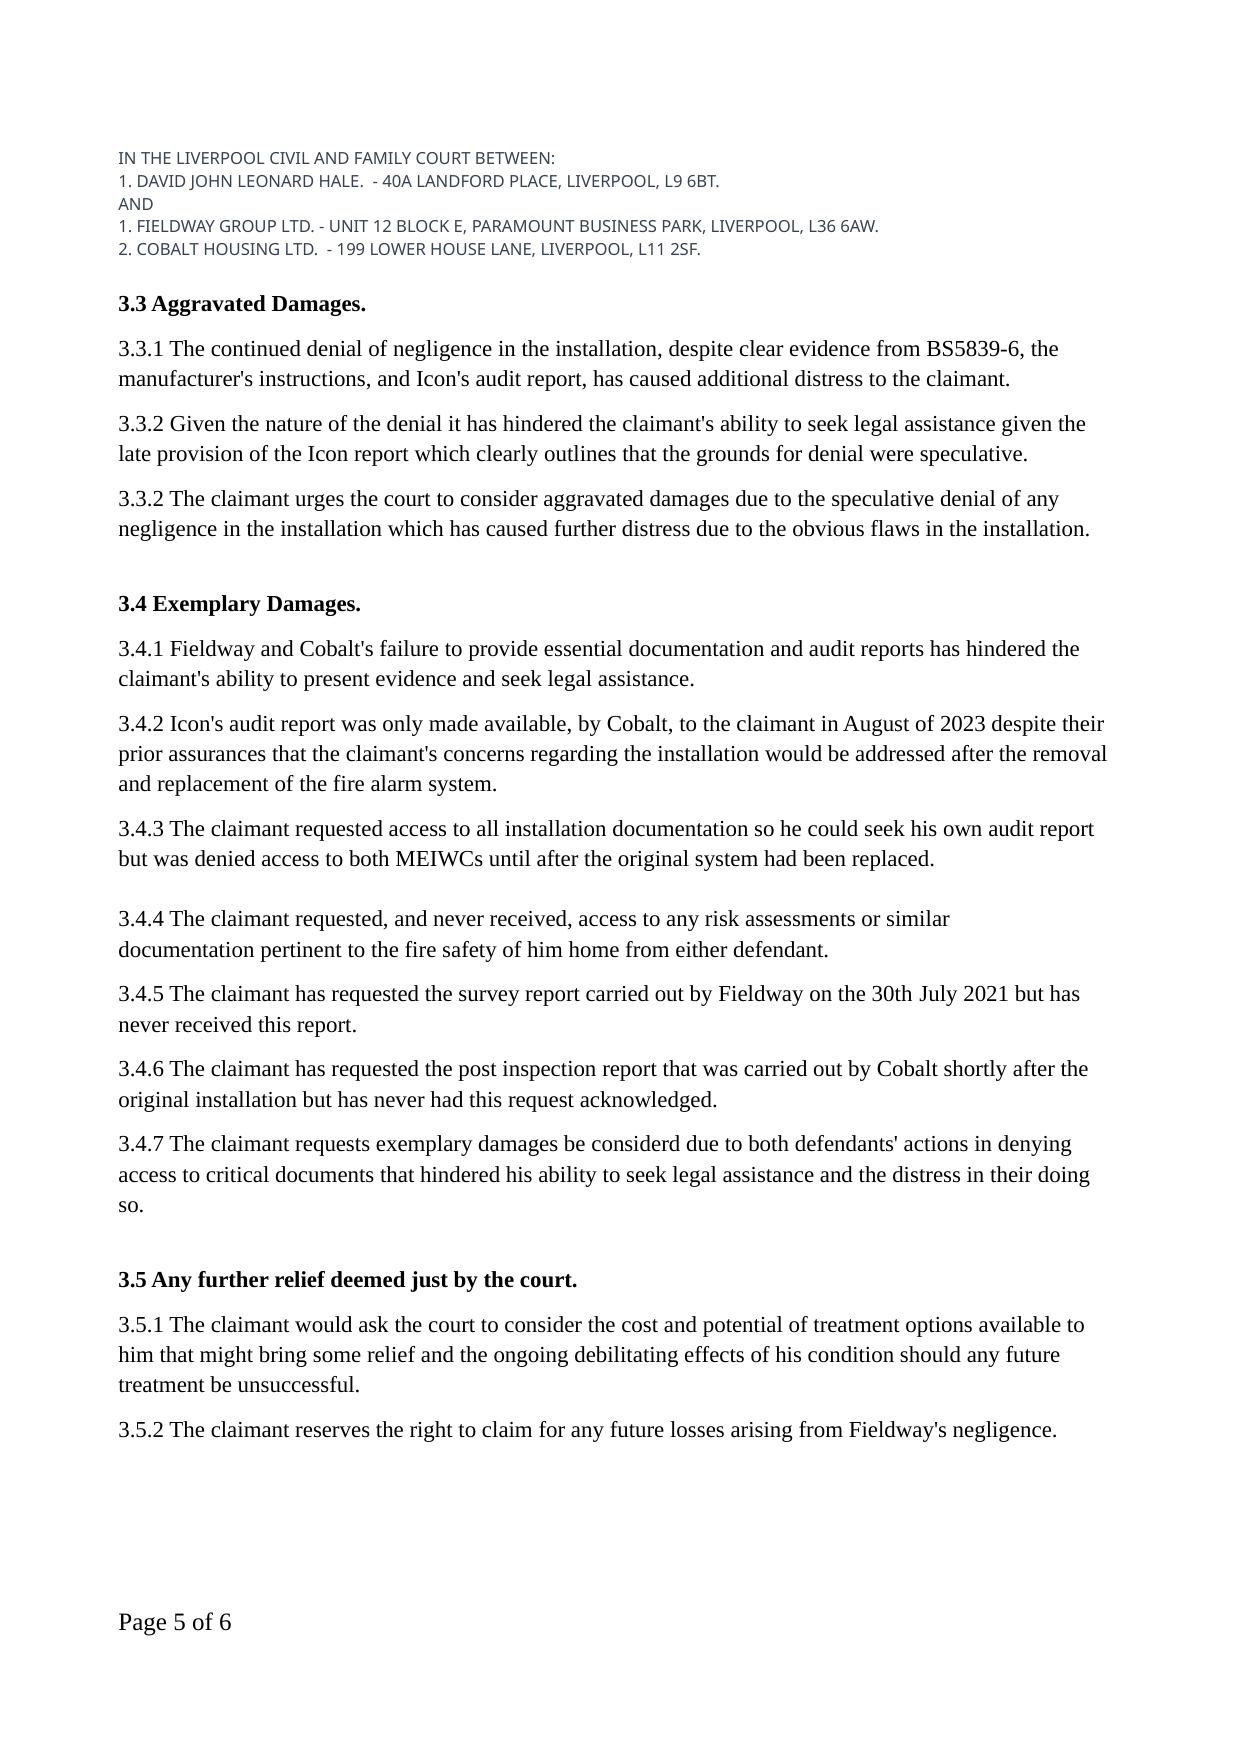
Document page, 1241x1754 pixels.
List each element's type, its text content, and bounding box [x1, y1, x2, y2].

text 3.5.2 The claimant reserves the right to claim for any future losses arising from Fieldway's negligence. [118, 1416, 1122, 1442]
text 3.4.3 The claimant requested access to all installation documentation so he could seek his own audit report but was denied access to both MEIWCs until after the original system had been replaced. 3.4.4 The claimant requested, and never received, access to any risk assessments or similar documentation pertinent to the fire safety of him home from either defendant. [118, 815, 1122, 962]
text 3.3.2 Given the nature of the denial it has hindered the claimant's ability to seek legal assistance given the late provision of the Icon report which clearly outlines that the grounds for denial were speculative. [118, 410, 1122, 466]
text 3.4.7 The claimant requests exemplary damages be considerd due to both defendants' actions in denying access to critical documents that hindered his ability to seek legal assistance and the distress in their doing so. [118, 1131, 1122, 1217]
text 3.3.1 The continued denial of negligence in the installation, despite clear evidence from BS5839-6, the manufacturer's instructions, and Icon's audit report, has caused additional distress to the claimant. [118, 335, 1122, 391]
text 3.5 Any further relief deemed just by the court. [118, 1266, 1122, 1292]
text 3.4.5 The claimant has requested the survey report carried out by Fieldway on the 30th July 2021 but has never received this report. [118, 981, 1122, 1037]
text 3.4.6 The claimant has requested the post inspection report that was carried out by Cobalt shortly after the original installation but has never had this request acknowledged. [118, 1056, 1122, 1112]
text 3.4 Exemplary Damages. [118, 590, 1122, 616]
text 3.5.1 The claimant would ask the court to consider the cost and potential of treatment options available to him that might bring some relief and the ongoing debilitating effects of his condition should any future treatment be unsuccessful. [118, 1311, 1122, 1397]
text 3.3 Aggravated Damages. [118, 290, 1122, 316]
text 3.4.2 Icon's audit report was only made available, by Cobalt, to the claimant in August of 2023 despite their prior assurances that the claimant's concerns regarding the installation would be addressed after the removal and replacement of the fire alarm system. [118, 710, 1122, 796]
text 3.4.1 Fieldway and Cobalt's failure to provide essential documentation and audit reports has hindered the claimant's ability to present evidence and seek legal assistance. [118, 635, 1122, 691]
text 3.3.2 The claimant urges the court to consider aggravated damages due to the speculative denial of any negligence in the installation which has caused further distress due to the obvious flaws in the installation. [118, 485, 1122, 541]
